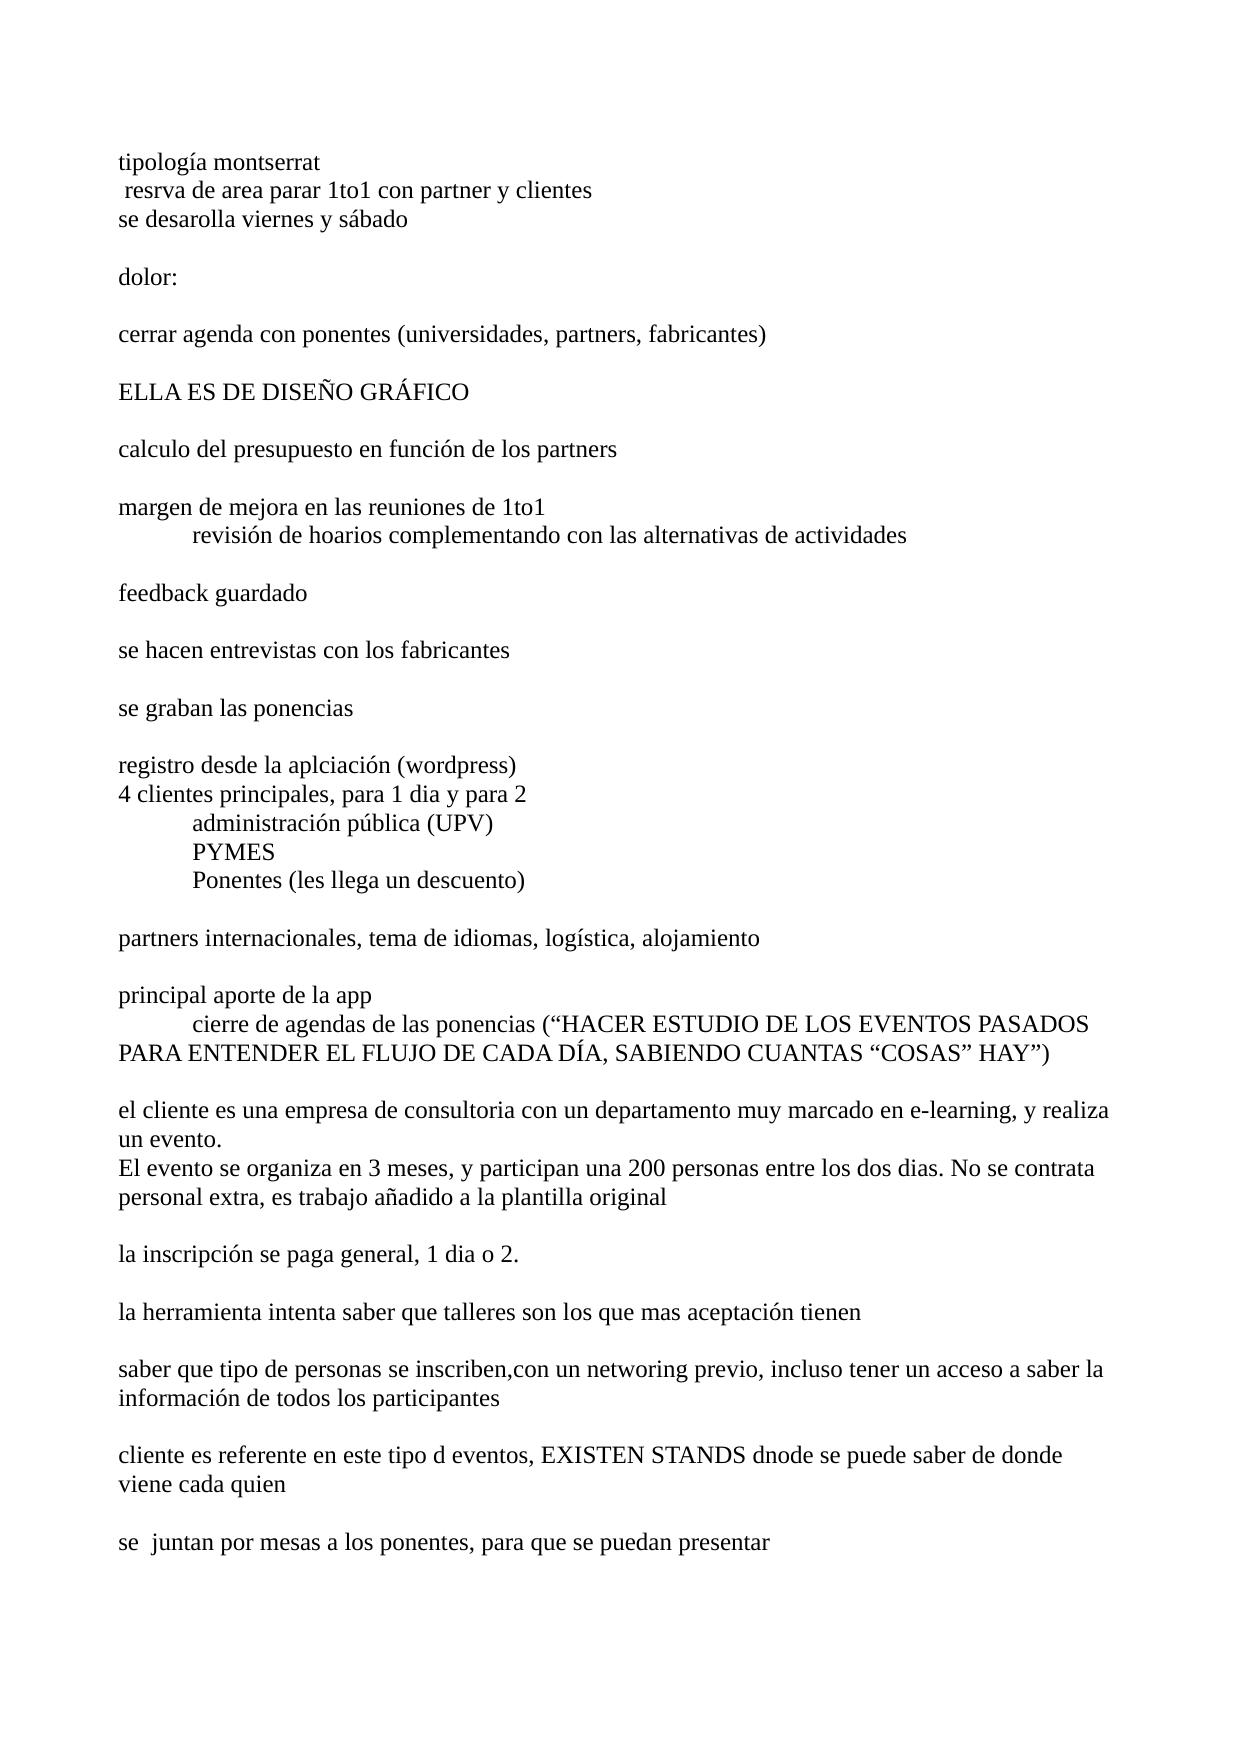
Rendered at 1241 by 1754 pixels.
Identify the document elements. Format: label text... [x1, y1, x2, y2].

text registro desde la aplciación (wordpress) [118, 751, 1122, 779]
text tipología montserrat [118, 147, 1122, 176]
text resrva de area parar 1to1 con partner y clientes [118, 176, 1122, 204]
text principal aporte de la app [118, 981, 1122, 1009]
text cierre de agendas de las ponencias (“HACER ESTUDIO DE LOS EVENTOS PASADOS PARA ENTENDER EL FLUJO DE CADA DÍA, SABIENDO CUANTAS “COSAS” HAY”) [118, 1009, 1122, 1067]
text calculo del presupuesto en función de los partners [118, 434, 1122, 463]
text PYMES [118, 837, 1122, 866]
text partners internacionales, tema de idiomas, logística, alojamiento [118, 923, 1122, 952]
text cliente es referente en este tipo d eventos, EXISTEN STANDS dnode se puede saber de donde viene cada quien [118, 1441, 1122, 1498]
text la herramienta intenta saber que talleres son los que mas aceptación tienen [118, 1297, 1122, 1326]
text se graban las ponencias [118, 693, 1122, 722]
text se hacen entrevistas con los fabricantes [118, 636, 1122, 664]
text Ponentes (les llega un descuento) [118, 866, 1122, 894]
text 4 clientes principales, para 1 dia y para 2 [118, 779, 1122, 808]
text El evento se organiza en 3 meses, y participan una 200 personas entre los dos dias. No se contrata personal extra, es trabajo añadido a la plantilla original [118, 1153, 1122, 1211]
text se juntan por mesas a los ponentes, para que se puedan presentar [118, 1527, 1122, 1556]
text el cliente es una empresa de consultoria con un departamento muy marcado en e-learning, y realiza un evento. [118, 1096, 1122, 1153]
text cerrar agenda con ponentes (universidades, partners, fabricantes) [118, 319, 1122, 348]
text administración pública (UPV) [118, 808, 1122, 837]
text feedback guardado [118, 578, 1122, 607]
text se desarolla viernes y sábado [118, 204, 1122, 233]
text saber que tipo de personas se inscriben,con un networing previo, incluso tener un acceso a saber la información de todos los participantes [118, 1354, 1122, 1412]
text margen de mejora en las reuniones de 1to1 [118, 492, 1122, 521]
text revisión de hoarios complementando con las alternativas de actividades [118, 521, 1122, 549]
text ELLA ES DE DISEÑO GRÁFICO [118, 377, 1122, 406]
text dolor: [118, 262, 1122, 291]
text la inscripción se paga general, 1 dia o 2. [118, 1239, 1122, 1268]
